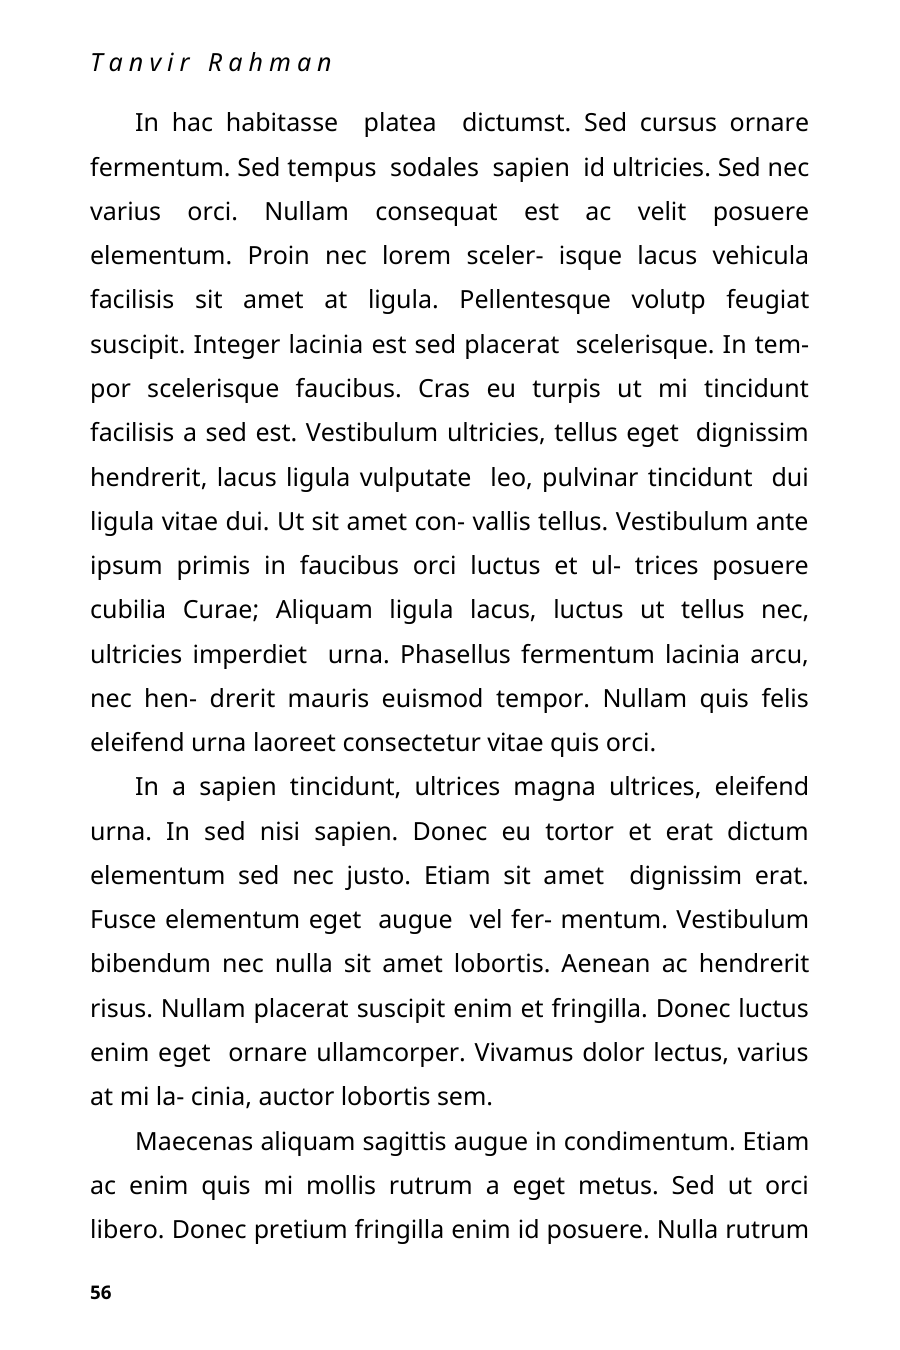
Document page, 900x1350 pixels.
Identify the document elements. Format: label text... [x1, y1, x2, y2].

text In hac habitasse platea dictumst. Sed cursus ornare fermentum. Sed tempus sodales sapien id ultricies. Sed nec varius orci. Nullam consequat est ac velit posuere elementum. Proin nec lorem sceler- isque lacus vehicula facilisis sit amet at ligula. Pellentesque volutp feugiat suscipit. Integer lacinia est sed placerat scelerisque. In tem- por scelerisque faucibus. Cras eu turpis ut mi tincidunt facilisis a sed est. Vestibulum ultricies, tellus eget dignissim hendrerit, lacus ligula vulputate leo, pulvinar tincidunt dui ligula vitae dui. Ut sit amet con- vallis tellus. Vestibulum ante ipsum primis in faucibus orci luctus et ul- trices posuere cubilia Curae; Aliquam ligula lacus, luctus ut tellus nec, ultricies imperdiet urna. Phasellus fermentum lacinia arcu, nec hen- drerit mauris euismod tempor. Nullam quis felis eleifend urna laoreet consectetur vitae quis orci. [90, 105, 810, 759]
text Maecenas aliquam sagittis augue in condimentum. Etiam ac enim quis mi mollis rutrum a eget metus. Sed ut orci libero. Donec pretium fringilla enim id posuere. Nulla rutrum [90, 1123, 810, 1246]
text In a sapien tincidunt, ultrices magna ultrices, eleifend urna. In sed nisi sapien. Donec eu tortor et erat dictum elementum sed nec justo. Etiam sit amet dignissim erat. Fusce elementum eget augue vel fer- mentum. Vestibulum bibendum nec nulla sit amet lobortis. Aenean ac hendrerit risus. Nullam placerat suscipit enim et fringilla. Donec luctus enim eget ornare ullamcorper. Vivamus dolor lectus, varius at mi la- cinia, auctor lobortis sem. [90, 769, 810, 1113]
